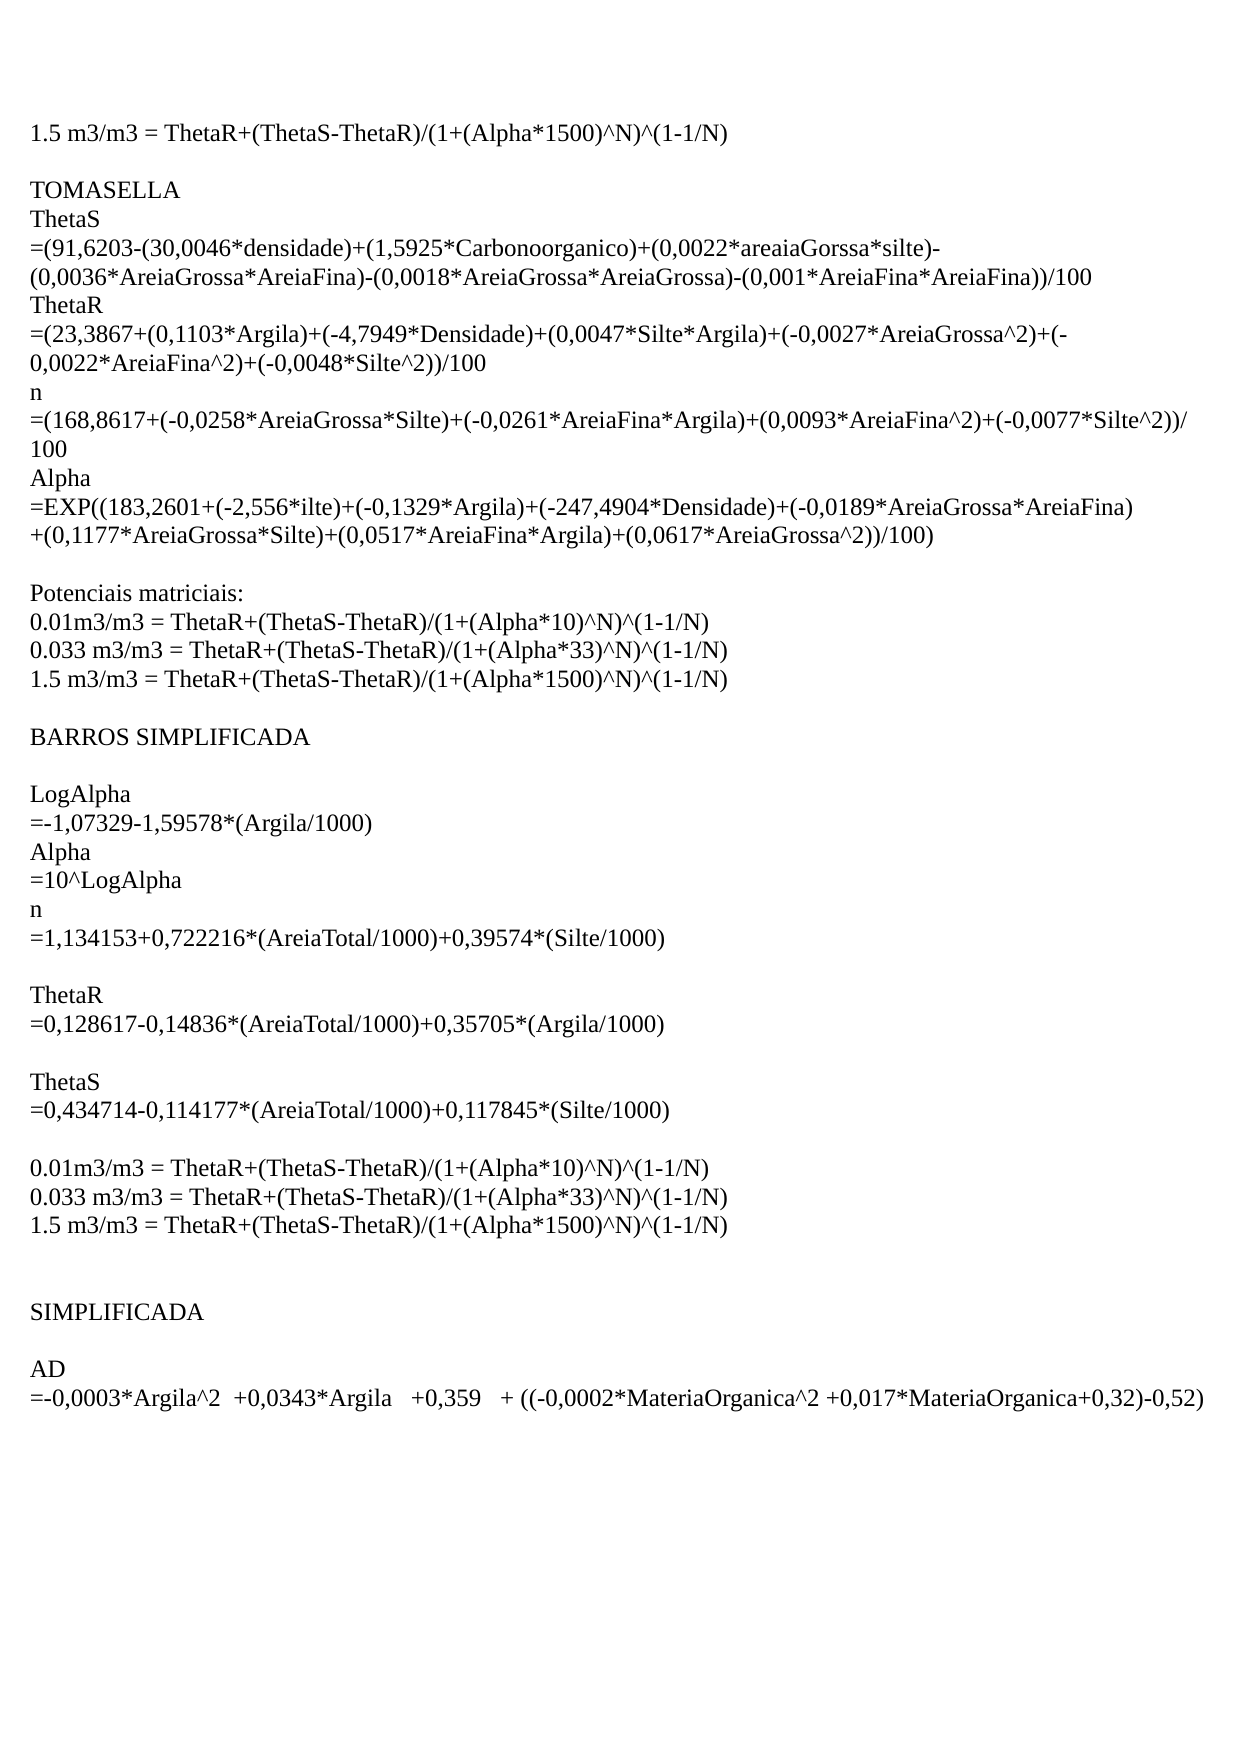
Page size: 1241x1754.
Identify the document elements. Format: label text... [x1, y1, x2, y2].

text =EXP((183,2601+(-2,556*ilte)+(-0,1329*Argila)+(-247,4904*Densidade)+(-0,0189*AreiaGrossa*AreiaFina)+(0,1177*AreiaGrossa*Silte)+(0,0517*AreiaFina*Argila)+(0,0617*AreiaGrossa^2))/100) [29, 492, 1211, 549]
text n [29, 894, 1211, 923]
text =(23,3867+(0,1103*Argila)+(-4,7949*Densidade)+(0,0047*Silte*Argila)+(-0,0027*AreiaGrossa^2)+(-0,0022*AreiaFina^2)+(-0,0048*Silte^2))/100 [29, 319, 1211, 377]
text =-0,0003*Argila^2 +0,0343*Argila +0,359 + ((-0,0002*MateriaOrganica^2 +0,017*MateriaOrganica+0,32)-0,52) [29, 1383, 1211, 1412]
text 0.01m3/m3 = ThetaR+(ThetaS-ThetaR)/(1+(Alpha*10)^N)^(1-1/N) [29, 1153, 1211, 1182]
text SIMPLIFICADA [29, 1297, 1211, 1326]
text 1.5 m3/m3 = ThetaR+(ThetaS-ThetaR)/(1+(Alpha*1500)^N)^(1-1/N) [29, 118, 1211, 147]
text 1.5 m3/m3 = ThetaR+(ThetaS-ThetaR)/(1+(Alpha*1500)^N)^(1-1/N) [29, 1211, 1211, 1239]
text 0.033 m3/m3 = ThetaR+(ThetaS-ThetaR)/(1+(Alpha*33)^N)^(1-1/N) [29, 1182, 1211, 1211]
text Alpha [29, 837, 1211, 866]
text Alpha [29, 463, 1211, 492]
text ThetaS [29, 1067, 1211, 1096]
text AD [29, 1354, 1211, 1383]
text =0,434714-0,114177*(AreiaTotal/1000)+0,117845*(Silte/1000) [29, 1096, 1211, 1124]
text 0.01m3/m3 = ThetaR+(ThetaS-ThetaR)/(1+(Alpha*10)^N)^(1-1/N) [29, 607, 1211, 636]
text =(91,6203-(30,0046*densidade)+(1,5925*Carbonoorganico)+(0,0022*areaiaGorssa*silte)-(0,0036*AreiaGrossa*AreiaFina)-(0,0018*AreiaGrossa*AreiaGrossa)-(0,001*AreiaFina*AreiaFina))/100 [29, 233, 1211, 291]
text =0,128617-0,14836*(AreiaTotal/1000)+0,35705*(Argila/1000) [29, 1009, 1211, 1038]
text =1,134153+0,722216*(AreiaTotal/1000)+0,39574*(Silte/1000) [29, 923, 1211, 952]
text ThetaR [29, 981, 1211, 1009]
text =-1,07329-1,59578*(Argila/1000) [29, 808, 1211, 837]
text 1.5 m3/m3 = ThetaR+(ThetaS-ThetaR)/(1+(Alpha*1500)^N)^(1-1/N) [29, 664, 1211, 693]
text TOMASELLA [29, 176, 1211, 204]
text =10^LogAlpha [29, 866, 1211, 894]
text n [29, 377, 1211, 406]
text ThetaR [29, 291, 1211, 319]
text Potenciais matriciais: [29, 578, 1211, 607]
text ThetaS [29, 204, 1211, 233]
text =(168,8617+(-0,0258*AreiaGrossa*Silte)+(-0,0261*AreiaFina*Argila)+(0,0093*AreiaFina^2)+(-0,0077*Silte^2))/100 [29, 406, 1211, 463]
text 0.033 m3/m3 = ThetaR+(ThetaS-ThetaR)/(1+(Alpha*33)^N)^(1-1/N) [29, 636, 1211, 664]
text LogAlpha [29, 779, 1211, 808]
text BARROS SIMPLIFICADA [29, 722, 1211, 751]
